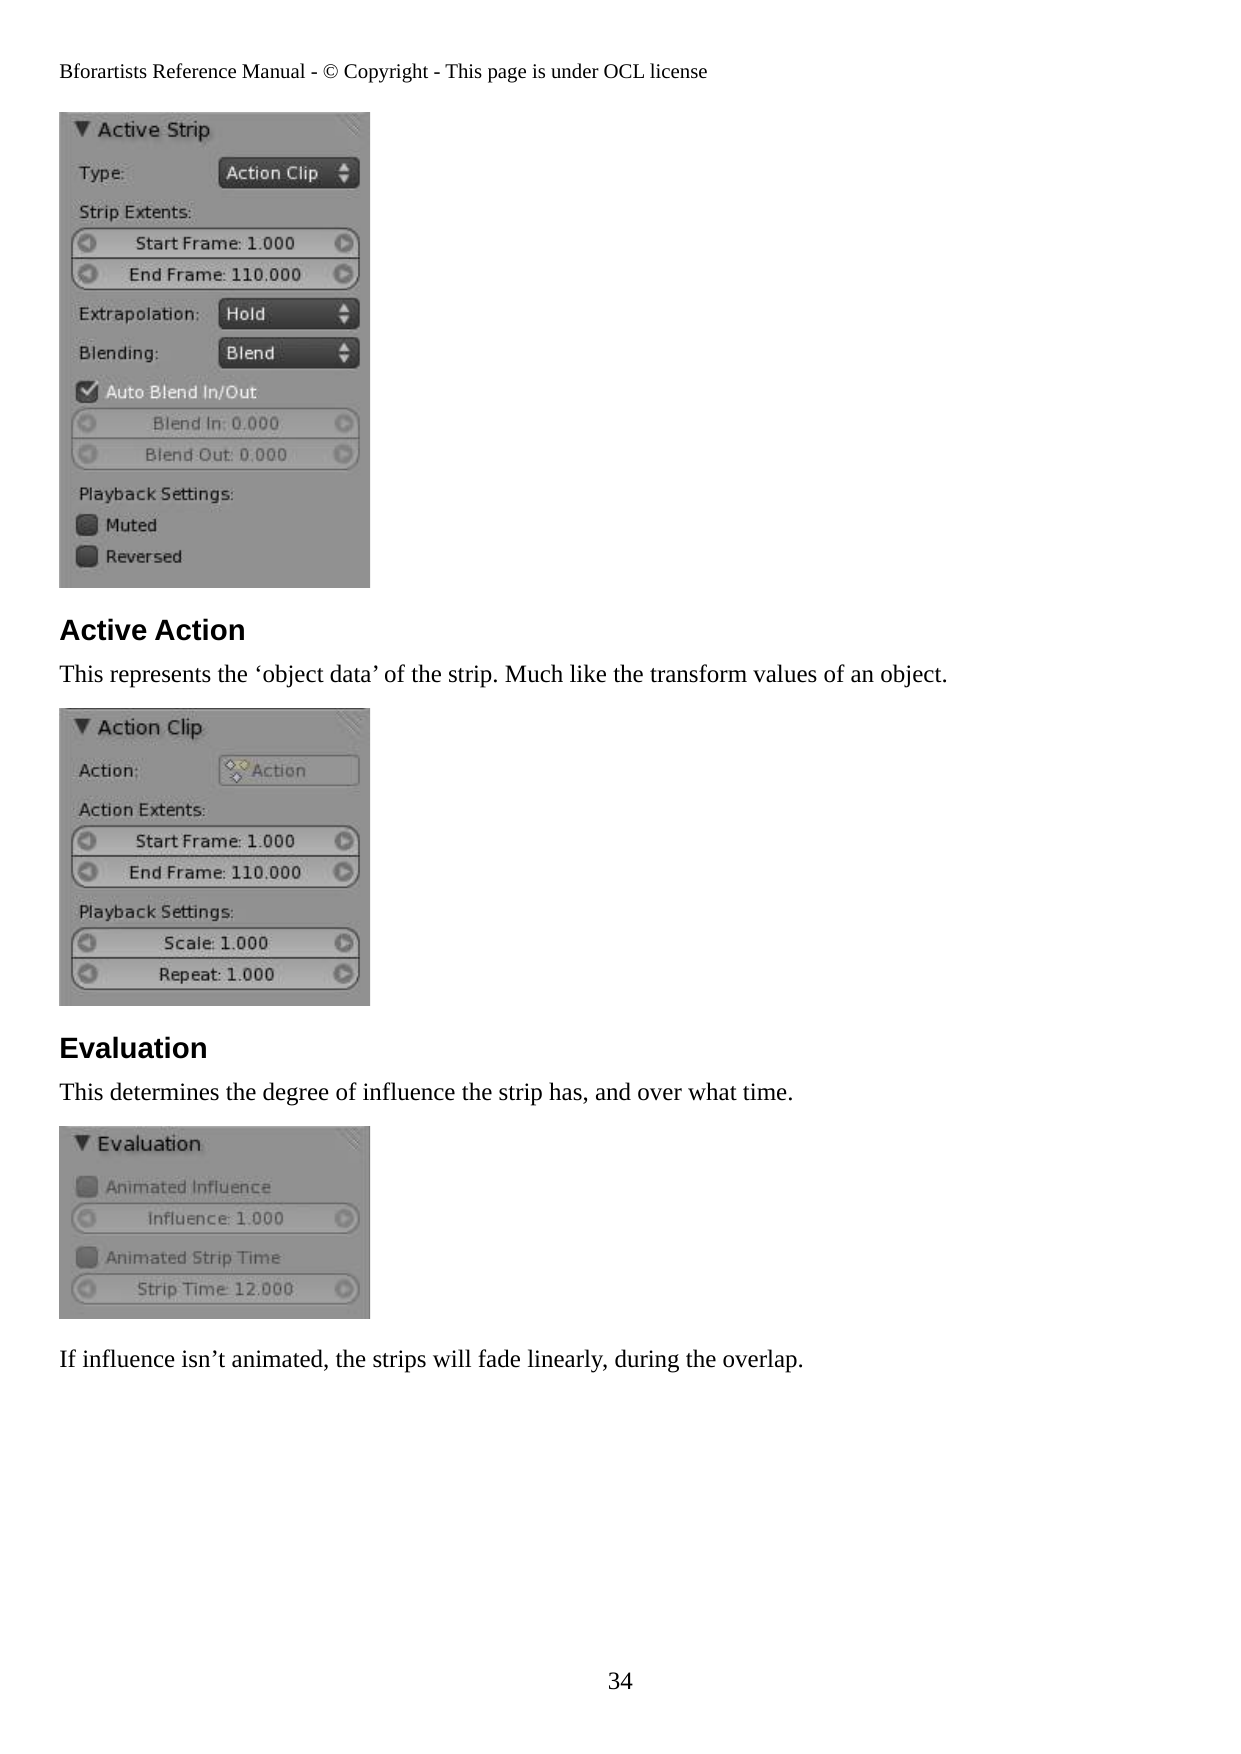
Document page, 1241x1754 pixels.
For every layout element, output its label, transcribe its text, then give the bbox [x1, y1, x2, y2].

subtitle Active Action [59, 613, 1181, 647]
text If influence isn’t animated, the strips will fade linearly, during the overlap. [59, 1344, 1181, 1373]
text This represents the ‘object data’ of the strip. Much like the transform values of an object. [59, 659, 1181, 688]
picture [59, 1126, 371, 1319]
picture [59, 708, 371, 1006]
subtitle Evaluation [59, 1031, 1181, 1065]
text This determines the degree of influence the strip has, and over what time. [59, 1077, 1181, 1106]
picture [59, 112, 371, 588]
